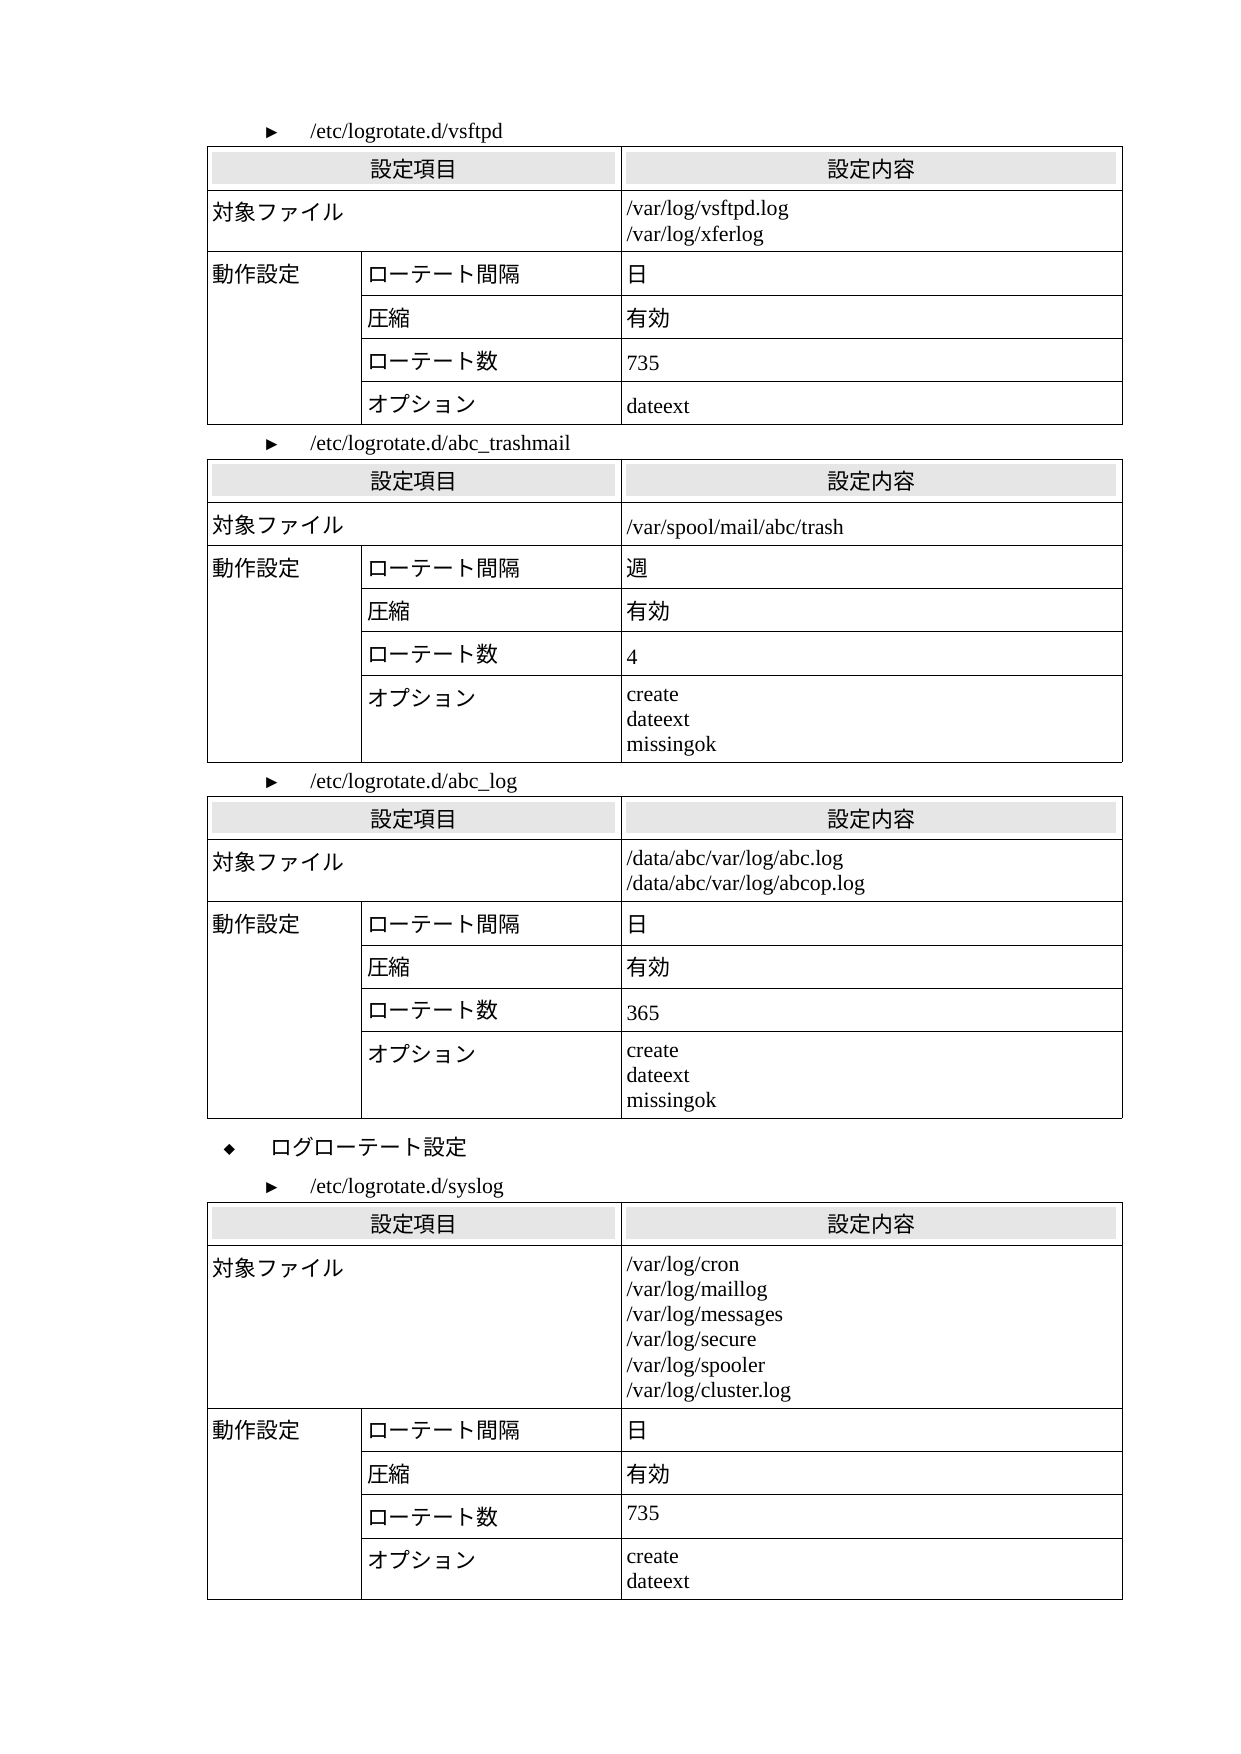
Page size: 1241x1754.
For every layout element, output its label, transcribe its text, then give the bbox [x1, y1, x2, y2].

table_cell ローテート数 [362, 339, 621, 381]
table_cell /var/log/cron /var/log/maillog /var/log/messages /var/log/secure /var/log/spooler /var/log/cluster.log [622, 1246, 1122, 1408]
table_header 設定項目 [208, 147, 621, 189]
table_cell 対象ファイル [208, 503, 621, 545]
table_cell 圧縮 [362, 589, 621, 631]
table_cell 動作設定 [208, 252, 361, 424]
table_cell 対象ファイル [208, 1246, 621, 1408]
table_cell /var/spool/mail/abc/trash [622, 503, 1122, 545]
table_header 設定項目 [208, 460, 621, 502]
table_cell ローテート数 [362, 989, 621, 1031]
table_cell 対象ファイル [208, 840, 621, 901]
table_cell ローテート数 [362, 1495, 621, 1537]
subtitle ログローテート設定 [218, 1130, 1122, 1162]
table_cell 735 [622, 339, 1122, 381]
table_cell 動作設定 [208, 1409, 361, 1599]
table_header 設定内容 [622, 460, 1122, 502]
list /etc/logrotate.d/abc_log [262, 768, 1122, 793]
table_cell dateext [622, 382, 1122, 424]
table_header 設定項目 [208, 797, 621, 839]
table_cell 動作設定 [208, 546, 361, 762]
table_cell 有効 [622, 946, 1122, 988]
table_header 週 [622, 546, 1122, 588]
table_cell 有効 [622, 589, 1122, 631]
table_cell 有効 [622, 296, 1122, 338]
table_cell オプション [362, 676, 621, 762]
table_cell ローテート数 [362, 632, 621, 675]
table_header 設定内容 [622, 797, 1122, 839]
table_cell /data/abc/var/log/abc.log /data/abc/var/log/abcop.log [622, 840, 1122, 901]
table_cell 対象ファイル [208, 191, 621, 251]
table_cell 有効 [622, 1452, 1122, 1494]
list /etc/logrotate.d/abc_trashmail [262, 430, 1122, 456]
table_cell オプション [362, 1032, 621, 1118]
table_header ローテート間隔 [362, 902, 621, 944]
table_header 設定項目 [208, 1203, 621, 1245]
table_cell オプション [362, 382, 621, 424]
table_header ローテート間隔 [362, 1409, 621, 1451]
table_cell 735 [622, 1495, 1122, 1537]
list /etc/logrotate.d/syslog [262, 1173, 1122, 1199]
table_cell 動作設定 [208, 902, 361, 1118]
table_cell /var/log/vsftpd.log /var/log/xferlog [622, 191, 1122, 251]
table_cell 圧縮 [362, 1452, 621, 1494]
table_cell 365 [622, 989, 1122, 1031]
table_cell 4 [622, 632, 1122, 675]
table_header ローテート間隔 [362, 546, 621, 588]
table_header 日 [622, 902, 1122, 944]
table_cell 圧縮 [362, 946, 621, 988]
table_header 設定内容 [622, 147, 1122, 189]
table_cell オプション [362, 1539, 621, 1599]
table_header 日 [622, 252, 1122, 295]
table_cell 圧縮 [362, 296, 621, 338]
table_cell create dateext missingok [622, 676, 1122, 762]
list /etc/logrotate.d/vsftpd [262, 118, 1122, 143]
table_header 日 [622, 1409, 1122, 1451]
table_header ローテート間隔 [362, 252, 621, 295]
table_header 設定内容 [622, 1203, 1122, 1245]
table_cell create dateext [622, 1539, 1122, 1599]
table_cell create dateext missingok [622, 1032, 1122, 1118]
